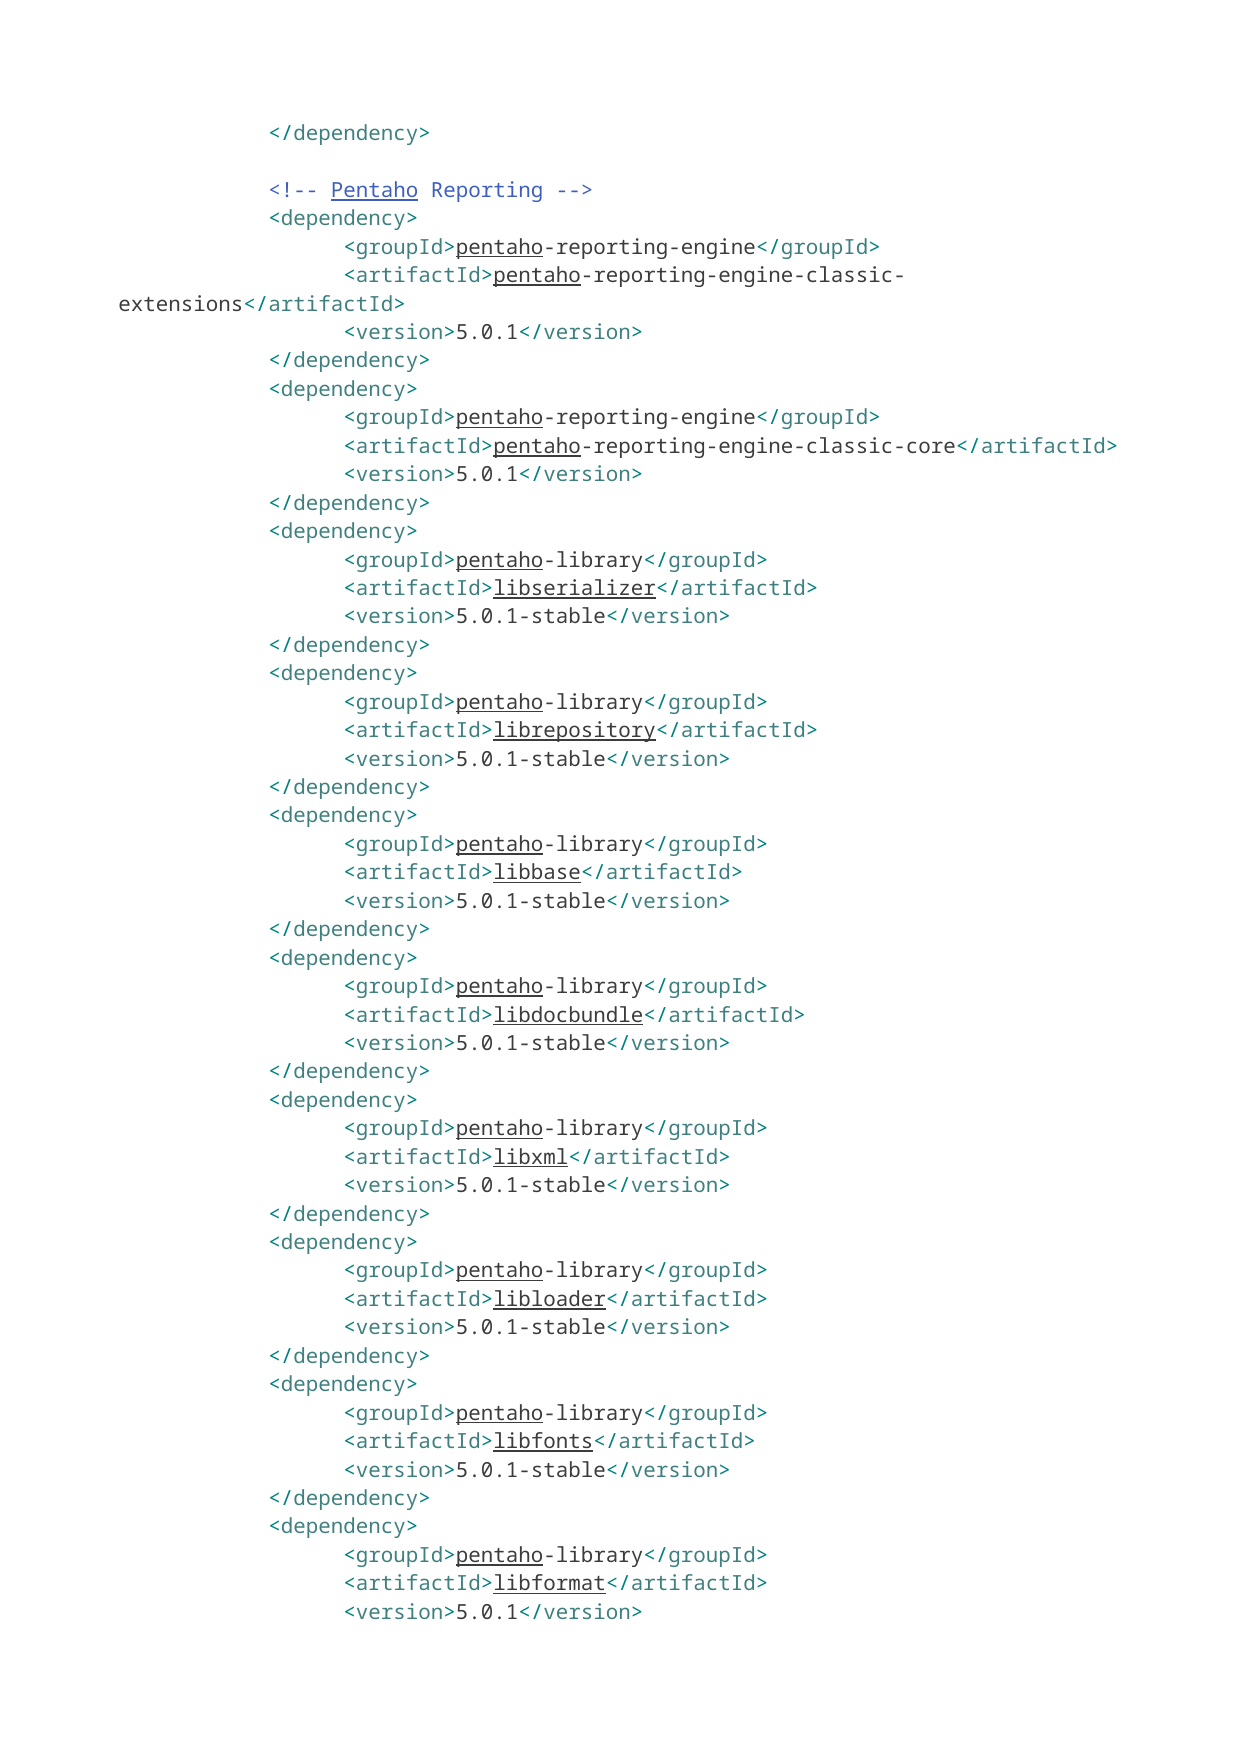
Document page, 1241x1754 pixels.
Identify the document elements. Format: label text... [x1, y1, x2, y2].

text </dependency> [118, 772, 1122, 801]
text </dependency> [118, 118, 1122, 147]
text <groupId>pentaho-library</groupId> [118, 687, 1122, 715]
text <version>5.0.1-stable</version> [118, 602, 1122, 630]
text <version>5.0.1-stable</version> [118, 744, 1122, 772]
text <groupId>pentaho-library</groupId> [118, 1113, 1122, 1142]
text </dependency> [118, 488, 1122, 516]
text <version>5.0.1</version> [118, 317, 1122, 346]
text <version>5.0.1-stable</version> [118, 886, 1122, 914]
text <dependency> [118, 801, 1122, 829]
text <version>5.0.1</version> [118, 459, 1122, 488]
text <groupId>pentaho-library</groupId> [118, 1256, 1122, 1284]
text <groupId>pentaho-library</groupId> [118, 545, 1122, 573]
text <artifactId>libloader</artifactId> [118, 1284, 1122, 1312]
text <groupId>pentaho-reporting-engine</groupId> [118, 402, 1122, 431]
text <dependency> [118, 516, 1122, 545]
text <artifactId>pentaho-reporting-engine-classic-core</artifactId> [118, 431, 1122, 459]
text <groupId>pentaho-library</groupId> [118, 971, 1122, 1000]
text <artifactId>libxml</artifactId> [118, 1142, 1122, 1170]
text <artifactId>librepository</artifactId> [118, 715, 1122, 744]
text <dependency> [118, 1369, 1122, 1398]
text <version>5.0.1-stable</version> [118, 1028, 1122, 1057]
text </dependency> [118, 1483, 1122, 1512]
text <version>5.0.1-stable</version> [118, 1455, 1122, 1483]
text </dependency> [118, 1057, 1122, 1085]
text <artifactId>libdocbundle</artifactId> [118, 1000, 1122, 1028]
text <!-- Pentaho Reporting --> [118, 175, 1122, 203]
text <version>5.0.1-stable</version> [118, 1312, 1122, 1341]
text <dependency> [118, 1085, 1122, 1113]
text <dependency> [118, 943, 1122, 971]
text <dependency> [118, 1227, 1122, 1256]
text <dependency> [118, 374, 1122, 402]
text <artifactId>pentaho-reporting-engine-classic-extensions</artifactId> [118, 260, 1122, 317]
text </dependency> [118, 914, 1122, 943]
text <dependency> [118, 1512, 1122, 1540]
text </dependency> [118, 1341, 1122, 1369]
text <artifactId>libformat</artifactId> [118, 1568, 1122, 1597]
text <artifactId>libserializer</artifactId> [118, 573, 1122, 602]
text <groupId>pentaho-library</groupId> [118, 1540, 1122, 1568]
text <groupId>pentaho-reporting-engine</groupId> [118, 232, 1122, 260]
text <artifactId>libfonts</artifactId> [118, 1426, 1122, 1455]
text <groupId>pentaho-library</groupId> [118, 829, 1122, 857]
text </dependency> [118, 346, 1122, 374]
text <version>5.0.1</version> [118, 1597, 1122, 1625]
text </dependency> [118, 1199, 1122, 1227]
text <dependency> [118, 658, 1122, 687]
text <artifactId>libbase</artifactId> [118, 857, 1122, 886]
text <groupId>pentaho-library</groupId> [118, 1398, 1122, 1426]
text <version>5.0.1-stable</version> [118, 1170, 1122, 1199]
text <dependency> [118, 203, 1122, 232]
text </dependency> [118, 630, 1122, 658]
